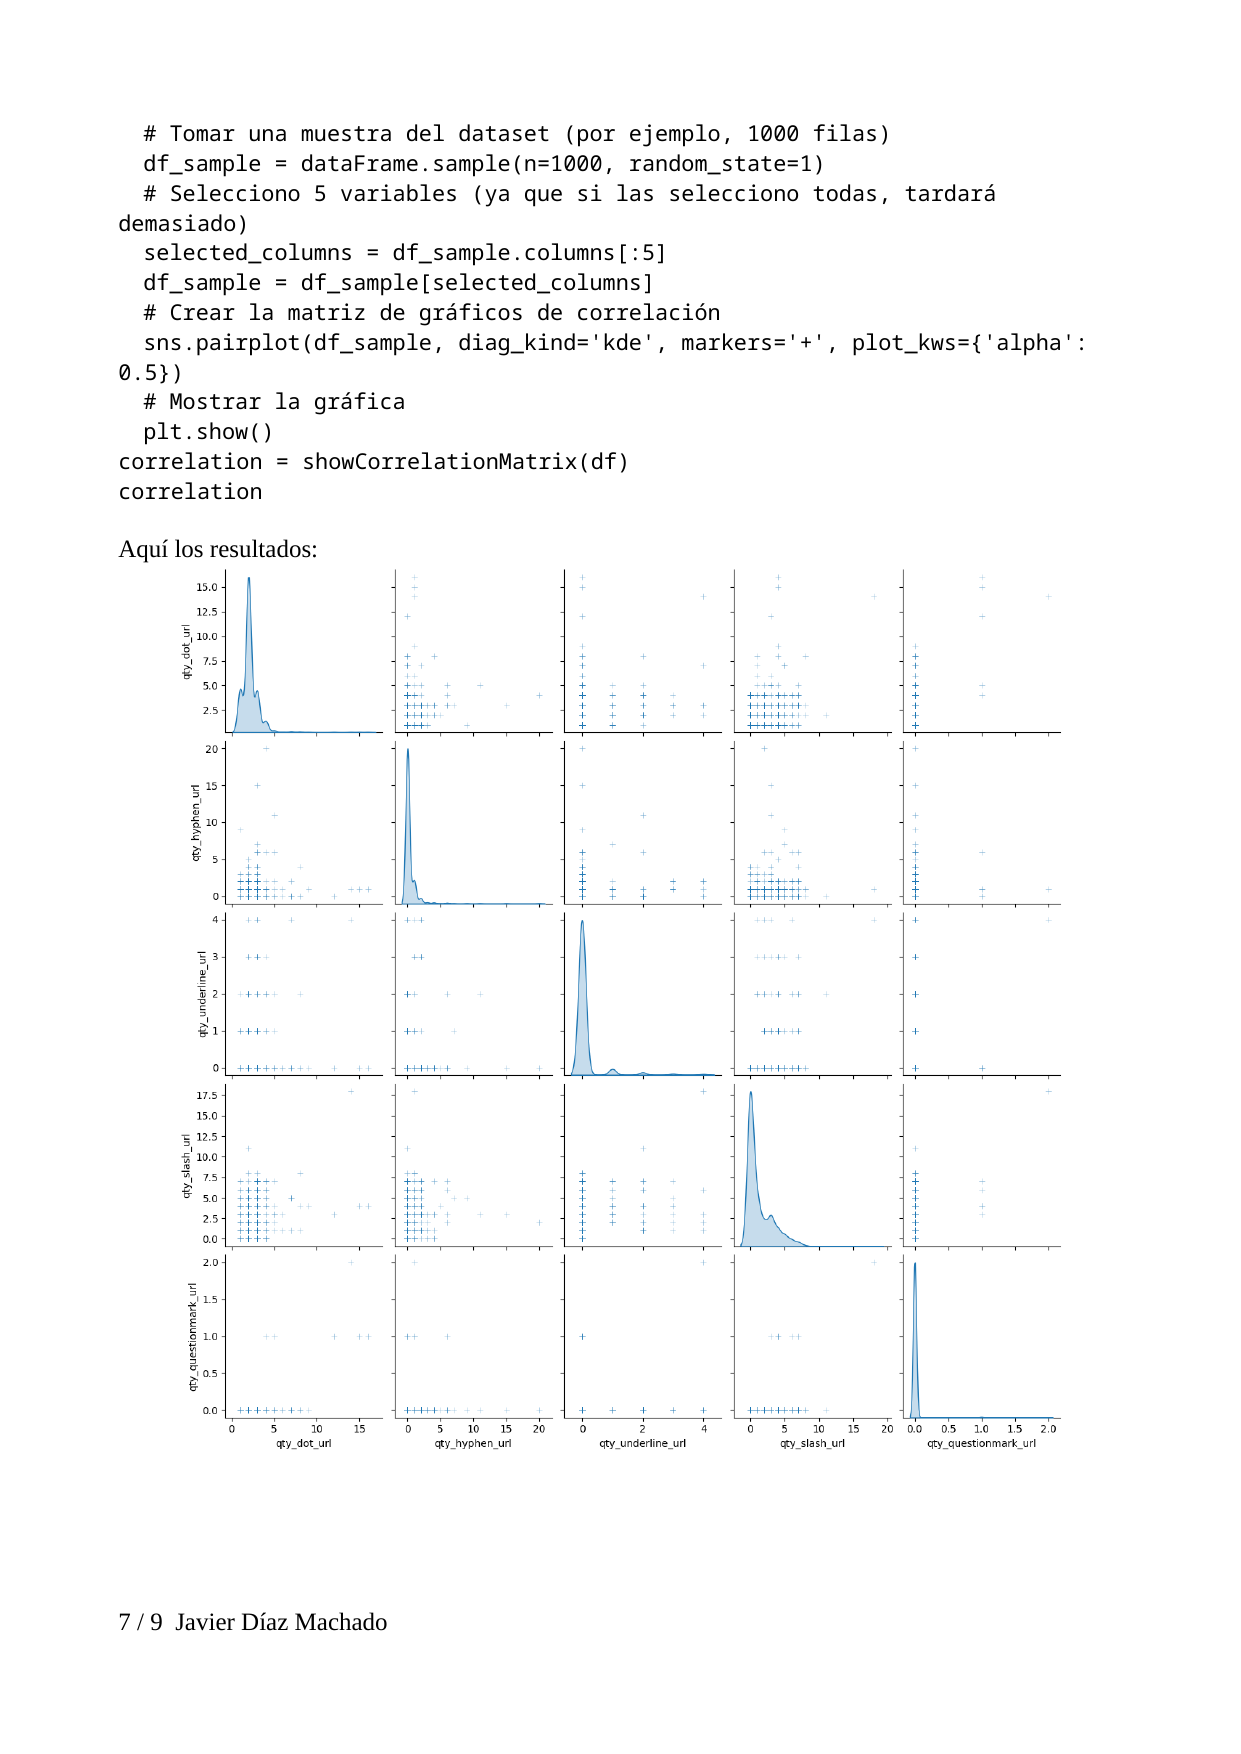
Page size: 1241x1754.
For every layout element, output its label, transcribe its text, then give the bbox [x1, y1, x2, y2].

text # Tomar una muestra del dataset (por ejemplo, 1000 filas) [118, 118, 1122, 148]
text # Selecciono 5 variables (ya que si las selecciono todas, tardará demasiado) [118, 178, 1122, 237]
text # Crear la matriz de gráficos de correlación [118, 297, 1122, 327]
text df_sample = dataFrame.sample(n=1000, random_state=1) [118, 148, 1122, 178]
text selected_columns = df_sample.columns[:5] [118, 237, 1122, 267]
picture [174, 562, 1067, 1456]
text correlation [118, 476, 1122, 505]
text sns.pairplot(df_sample, diag_kind='kde', markers='+', plot_kws={'alpha': 0.5}) [118, 327, 1122, 386]
text Aquí los resultados: [118, 505, 1122, 563]
text # Mostrar la gráfica [118, 386, 1122, 416]
text df_sample = df_sample[selected_columns] [118, 267, 1122, 297]
text plt.show() [118, 416, 1122, 446]
text correlation = showCorrelationMatrix(df) [118, 446, 1122, 476]
